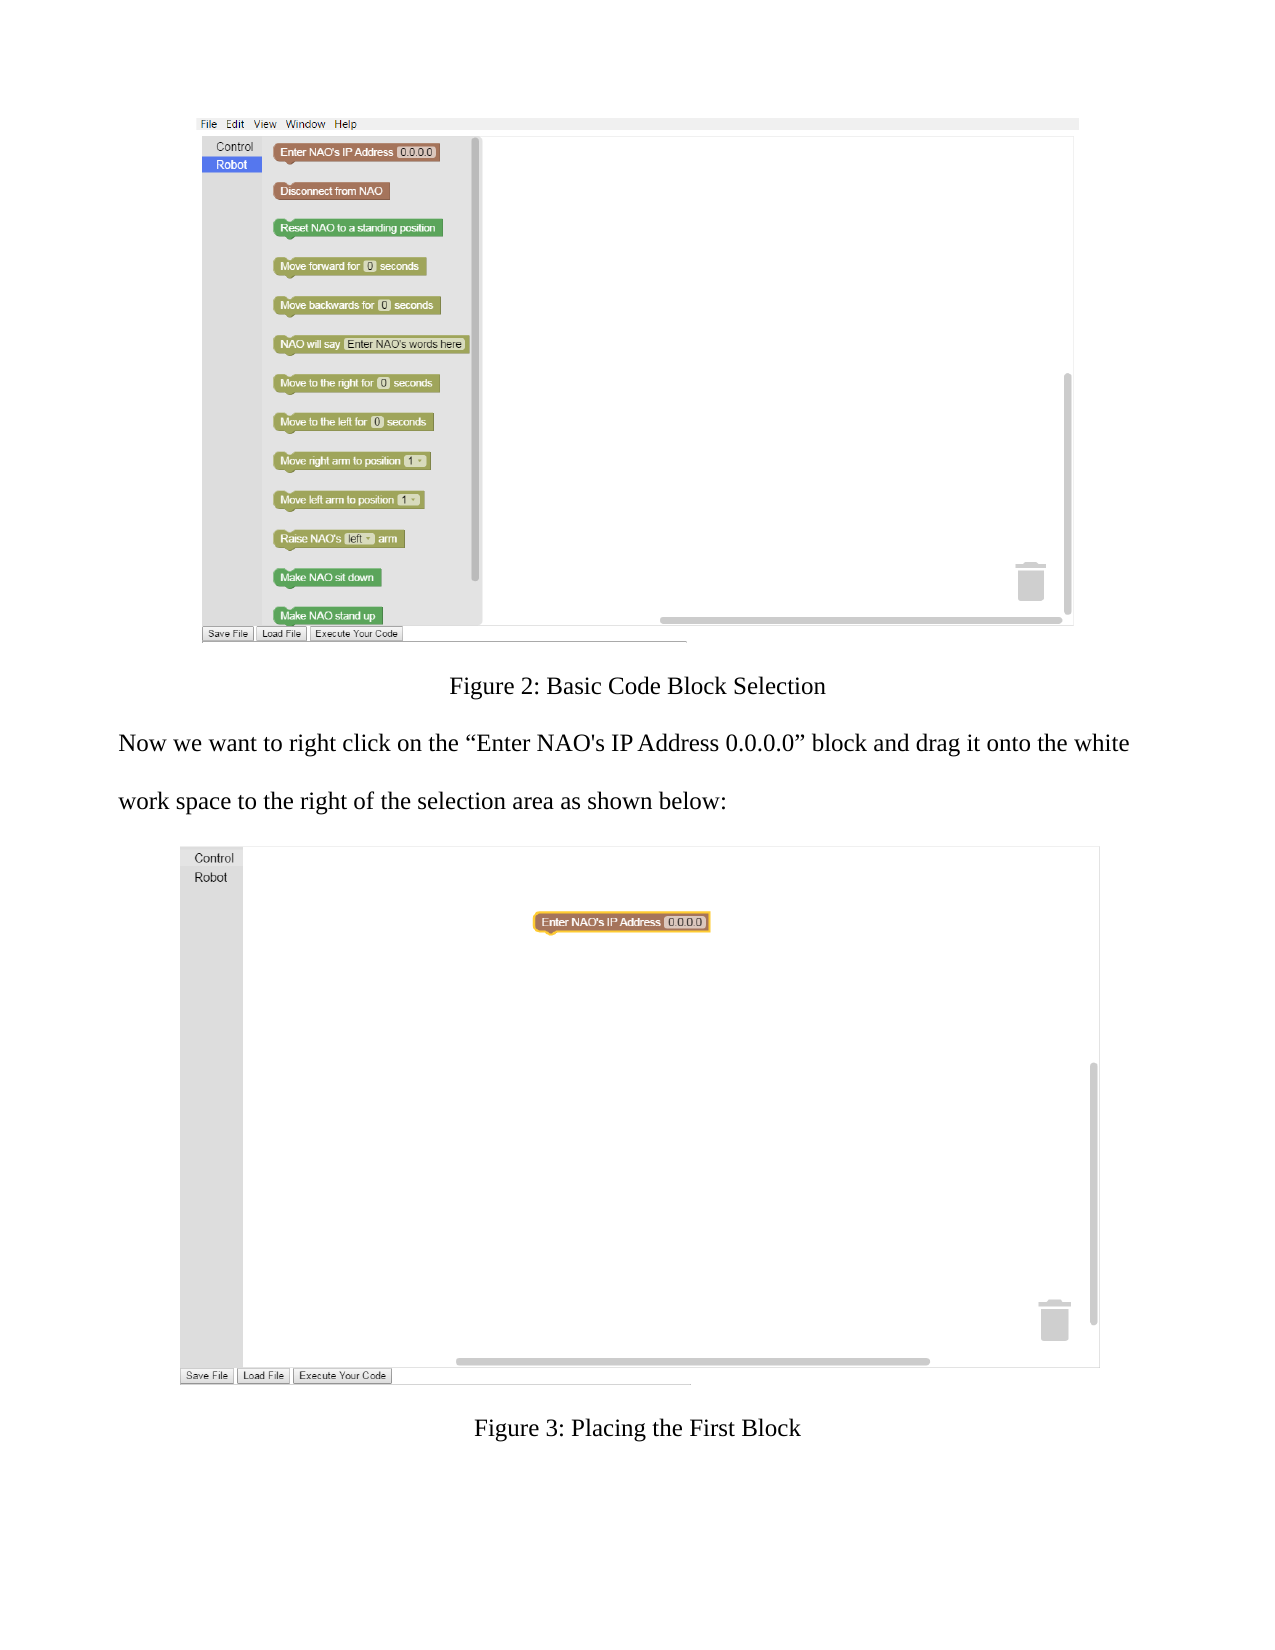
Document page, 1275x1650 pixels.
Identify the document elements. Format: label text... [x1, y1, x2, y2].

text Now we want to right click on the “Enter NAO's IP Address 0.0.0.0” block and drag it onto the white work space to the right of the selection area as shown below: [118, 728, 1157, 815]
text Figure 3: Placing the First Block [118, 843, 1157, 1442]
picture [196, 118, 1079, 643]
picture [175, 843, 1101, 1385]
text Figure 2: Basic Code Block Selection [118, 118, 1157, 700]
